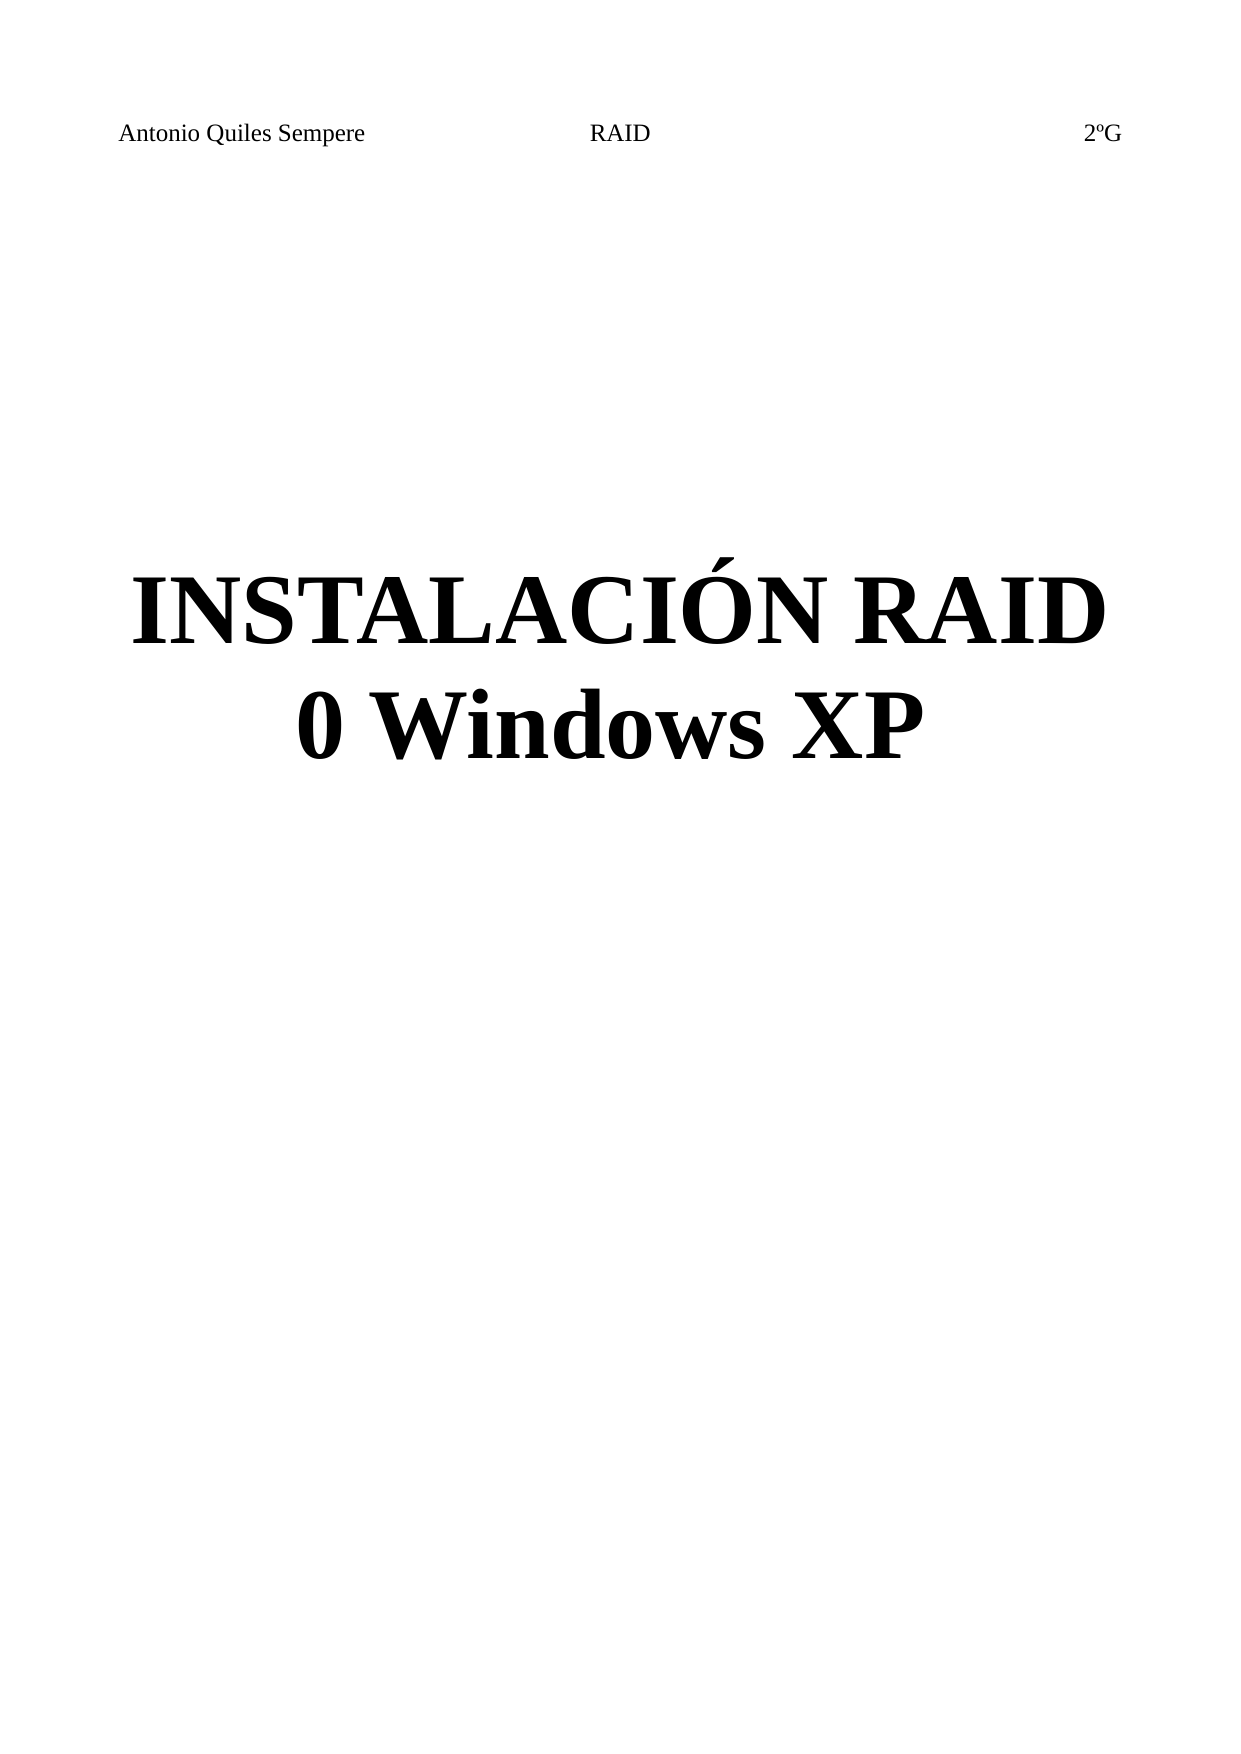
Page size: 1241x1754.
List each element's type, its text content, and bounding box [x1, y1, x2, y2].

text INSTALACIÓN RAID 0 Windows XP [118, 550, 1122, 780]
